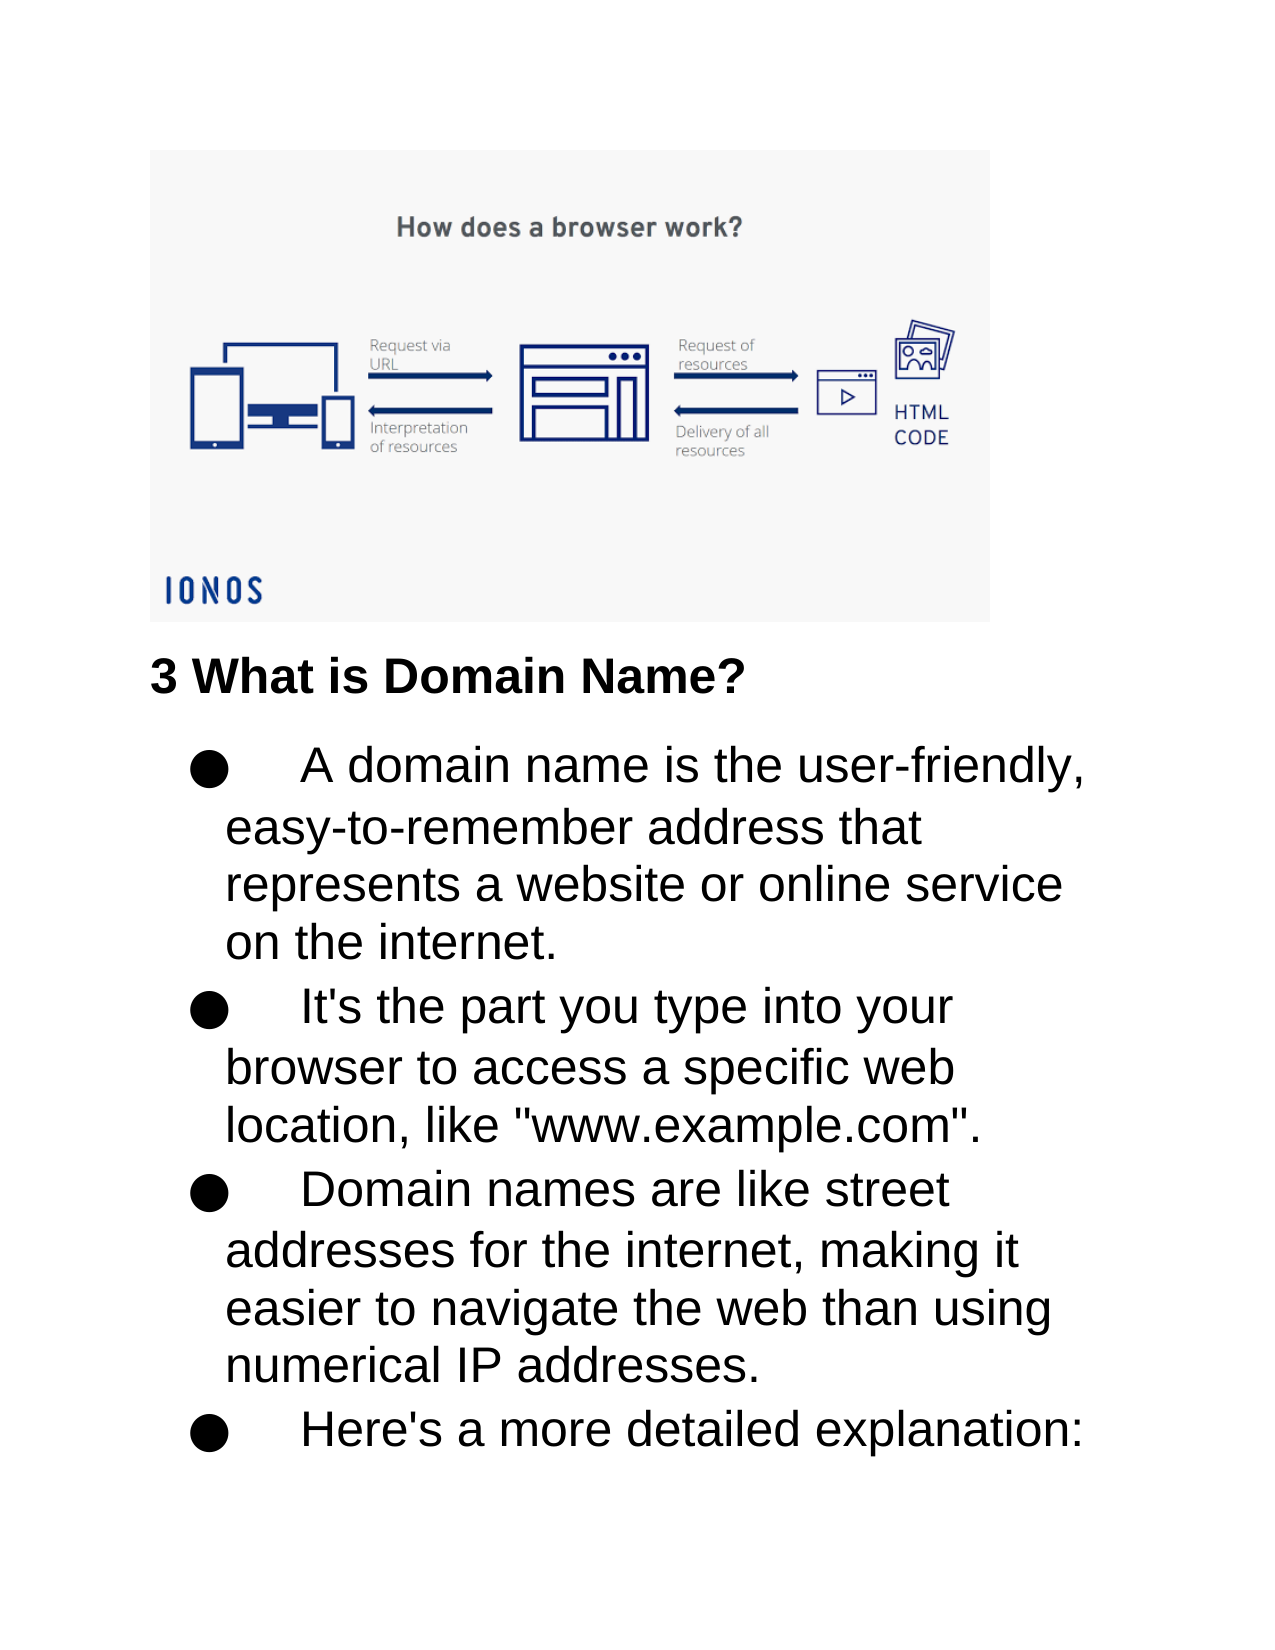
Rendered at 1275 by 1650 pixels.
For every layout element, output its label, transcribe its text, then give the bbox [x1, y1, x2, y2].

picture [150, 150, 990, 622]
list Here's a more detailed explanation: [187, 1393, 1125, 1462]
text 3 What is Domain Name? [150, 647, 1125, 704]
list Domain names are like street addresses for the internet, making it easier to navigate the web than using numerical IP addresses. [187, 1153, 1114, 1393]
list A domain name is the user-friendly, easy-to-remember address that represents a website or online service on the internet. [187, 729, 1114, 970]
list It's the part you type into your browser to access a specific web location, like "www.example.com". [187, 970, 1114, 1153]
